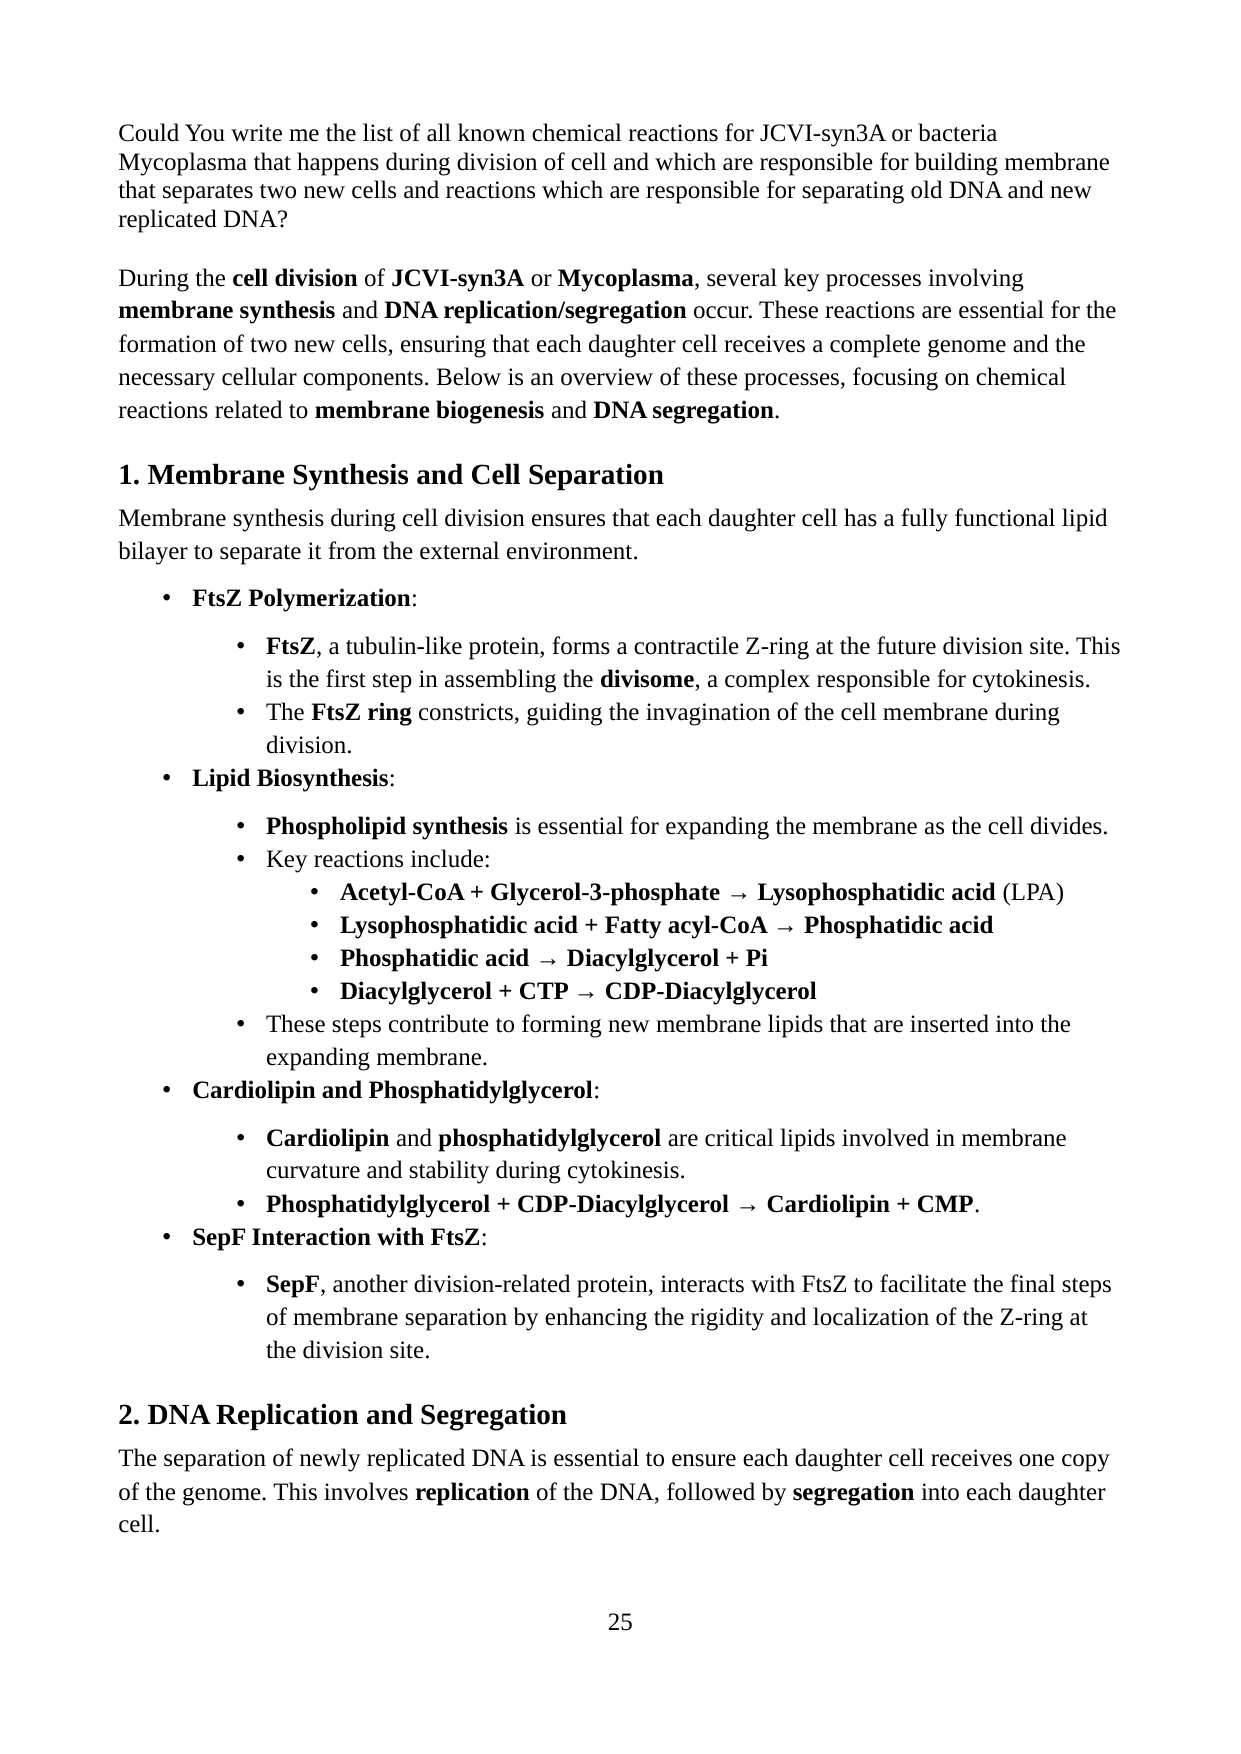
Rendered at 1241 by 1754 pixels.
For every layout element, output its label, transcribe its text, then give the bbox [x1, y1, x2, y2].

text The separation of newly replicated DNA is essential to ensure each daughter cell receives one copy of the genome. This involves replication of the DNA, followed by segregation into each daughter cell. [118, 1443, 1122, 1538]
list Lysophosphatidic acid + Fatty acyl-CoA → Phosphatidic acid [310, 910, 1122, 939]
subtitle 2. DNA Replication and Segregation [118, 1397, 1122, 1431]
list Phosphatidylglycerol + CDP-Diacylglycerol → Cardiolipin + CMP. [236, 1189, 1122, 1217]
list SepF Interaction with FtsZ: [162, 1222, 1122, 1250]
text Could You write me the list of all known chemical reactions for JCVI-syn3A or bacteria Mycoplasma that happens during division of cell and which are responsible for building membrane that separates two new cells and reactions which are responsible for separating old DNA and new replicated DNA? [118, 118, 1122, 233]
text During the cell division of JCVI-syn3A or Mycoplasma, several key processes involving membrane synthesis and DNA replication/segregation occur. These reactions are essential for the formation of two new cells, ensuring that each daughter cell receives a complete genome and the necessary cellular components. Below is an overview of these processes, focusing on chemical reactions related to membrane biogenesis and DNA segregation. [118, 263, 1122, 423]
list These steps contribute to forming new membrane lipids that are inserted into the expanding membrane. [236, 1009, 1122, 1071]
list Acetyl-CoA + Glycerol-3-phosphate → Lysophosphatidic acid (LPA) [310, 877, 1122, 906]
list FtsZ, a tubulin-like protein, forms a contractile Z-ring at the future division site. This is the first step in assembling the divisome, a complex responsible for cytokinesis. [236, 631, 1122, 693]
list FtsZ Polymerization: [162, 583, 1122, 612]
list SepF, another division-related protein, interacts with FtsZ to facilitate the final steps of membrane separation by enhancing the rigidity and localization of the Z-ring at the division site. [236, 1269, 1122, 1364]
list Phosphatidic acid → Diacylglycerol + Pi [310, 943, 1122, 972]
list Diacylglycerol + CTP → CDP-Diacylglycerol [310, 976, 1122, 1005]
subtitle 1. Membrane Synthesis and Cell Separation [118, 457, 1122, 490]
list Key reactions include: [236, 844, 1122, 873]
list The FtsZ ring constricts, guiding the invagination of the cell membrane during division. [236, 697, 1122, 759]
list Cardiolipin and phosphatidylglycerol are critical lipids involved in membrane curvature and stability during cytokinesis. [236, 1123, 1122, 1184]
text Membrane synthesis during cell division ensures that each daughter cell has a fully functional lipid bilayer to separate it from the external environment. [118, 503, 1122, 565]
list Phospholipid synthesis is essential for expanding the membrane as the cell divides. [236, 811, 1122, 839]
list Lipid Biosynthesis: [162, 763, 1122, 792]
list Cardiolipin and Phosphatidylglycerol: [162, 1075, 1122, 1104]
